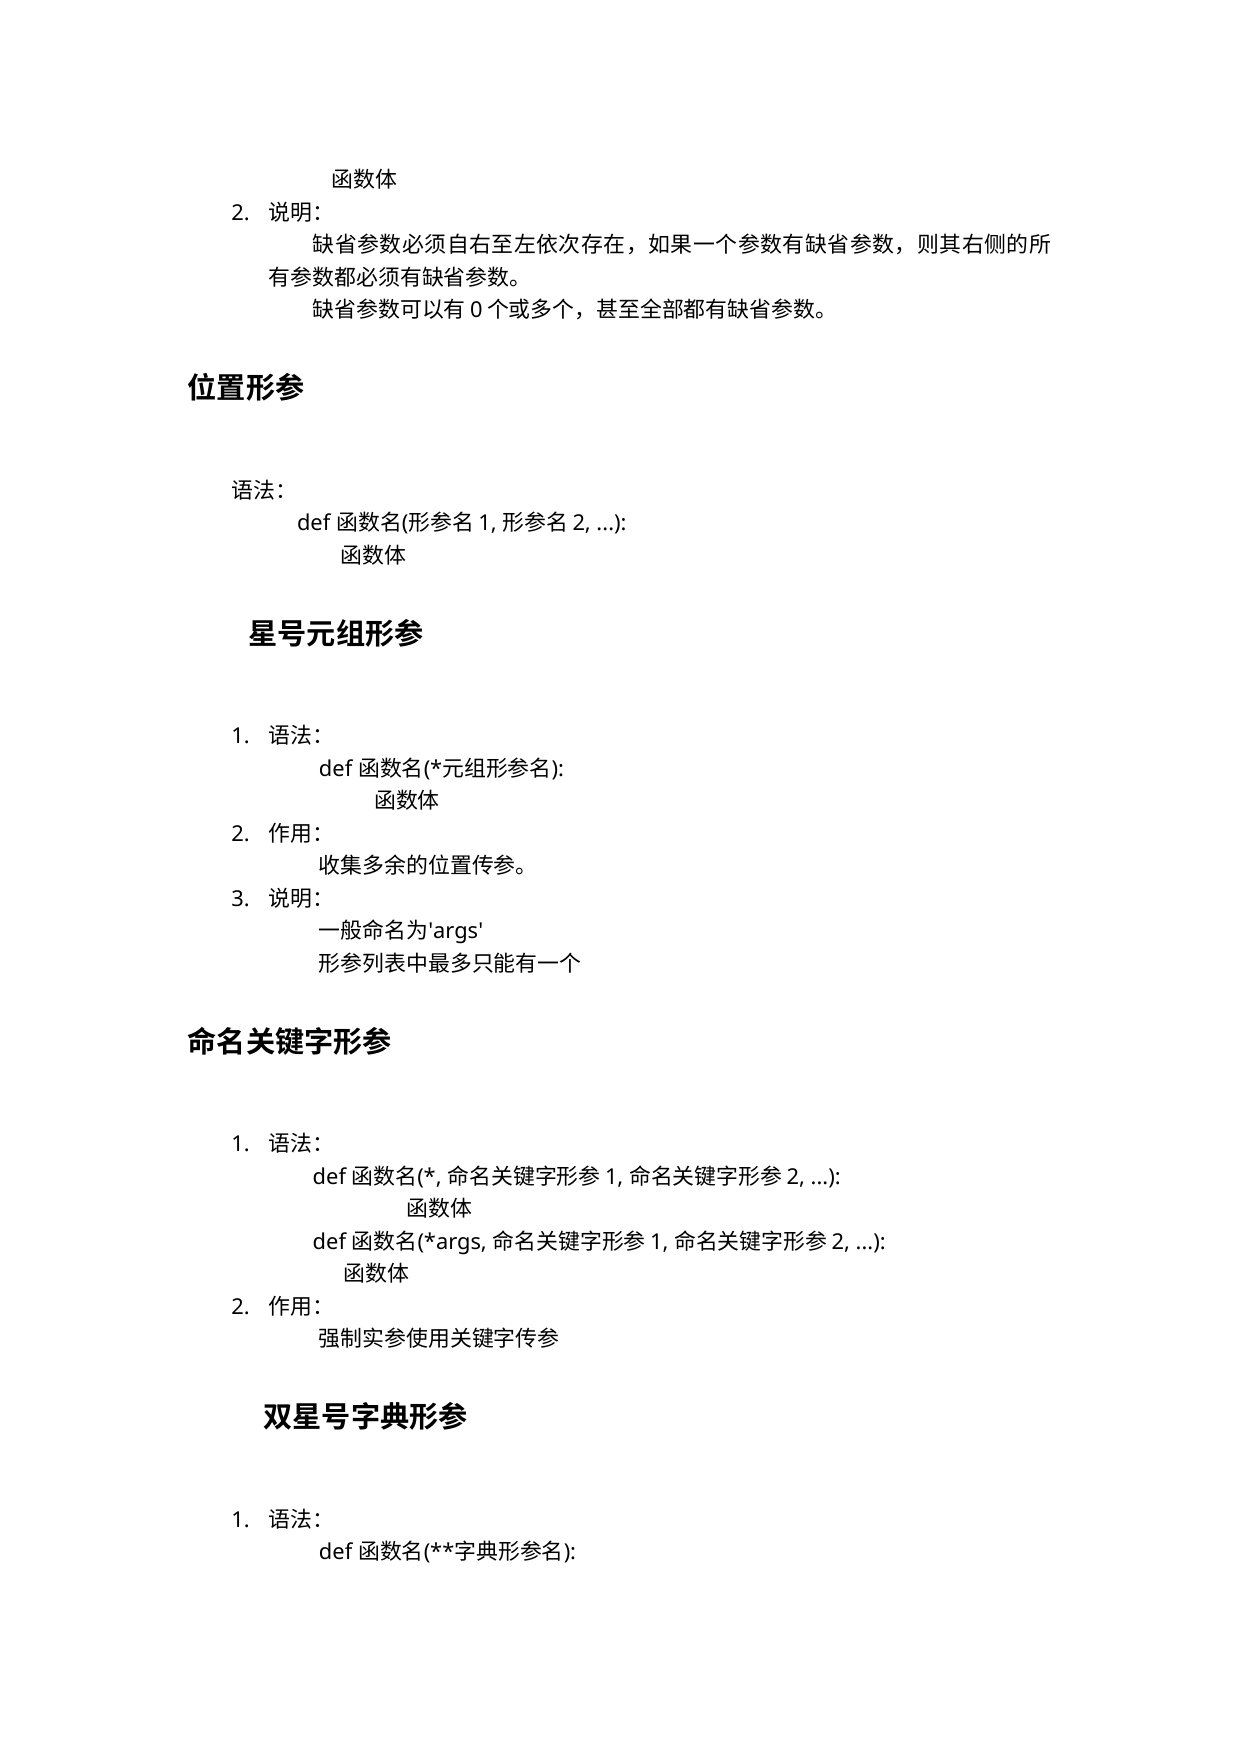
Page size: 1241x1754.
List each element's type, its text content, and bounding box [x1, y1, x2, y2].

text def 函数名(*, 命名关键字形参1, 命名关键字形参2, ...): [269, 1158, 1053, 1191]
list 语法： [231, 1502, 1053, 1534]
text def 函数名(*args, 命名关键字形参1, 命名关键字形参2, ...): 函数体 [275, 1223, 1053, 1288]
text 函数体 [362, 783, 1053, 816]
text 缺省参数可以有0个或多个，甚至全部都有缺省参数。 [269, 292, 1053, 324]
list 语法： [231, 1126, 1053, 1158]
list 形参列表中最多只能有一个 [319, 946, 1053, 978]
text def 函数名(*元组形参名): [275, 751, 1053, 783]
subtitle 命名关键字形参 [187, 1007, 1053, 1072]
text 缺省参数必须自右至左依次存在，如果一个参数有缺省参数，则其右侧的所有参数都必须有缺省参数。 [269, 227, 1053, 292]
text 函数体 [297, 162, 1053, 194]
text 收集多余的位置传参。 [275, 848, 1053, 881]
subtitle 双星号字典形参 [187, 1383, 1053, 1448]
text def 函数名(形参名1, 形参名2, ...): [297, 505, 1053, 537]
subtitle 星号元组形参 [187, 599, 1053, 664]
text def 函数名(**字典形参名): [275, 1534, 1053, 1567]
list 说明： [231, 194, 1053, 227]
list 一般命名为'args' [319, 913, 1053, 946]
list 作用： [231, 816, 1053, 848]
text 函数体 [297, 537, 1053, 570]
list 作用： [231, 1288, 1053, 1321]
list 说明： [231, 881, 1053, 913]
text 强制实参使用关键字传参 [275, 1321, 1053, 1353]
list 语法： [231, 718, 1053, 751]
subtitle 位置形参 [187, 354, 1053, 419]
text 语法： [187, 472, 1053, 505]
text 函数体 [362, 1191, 1053, 1223]
